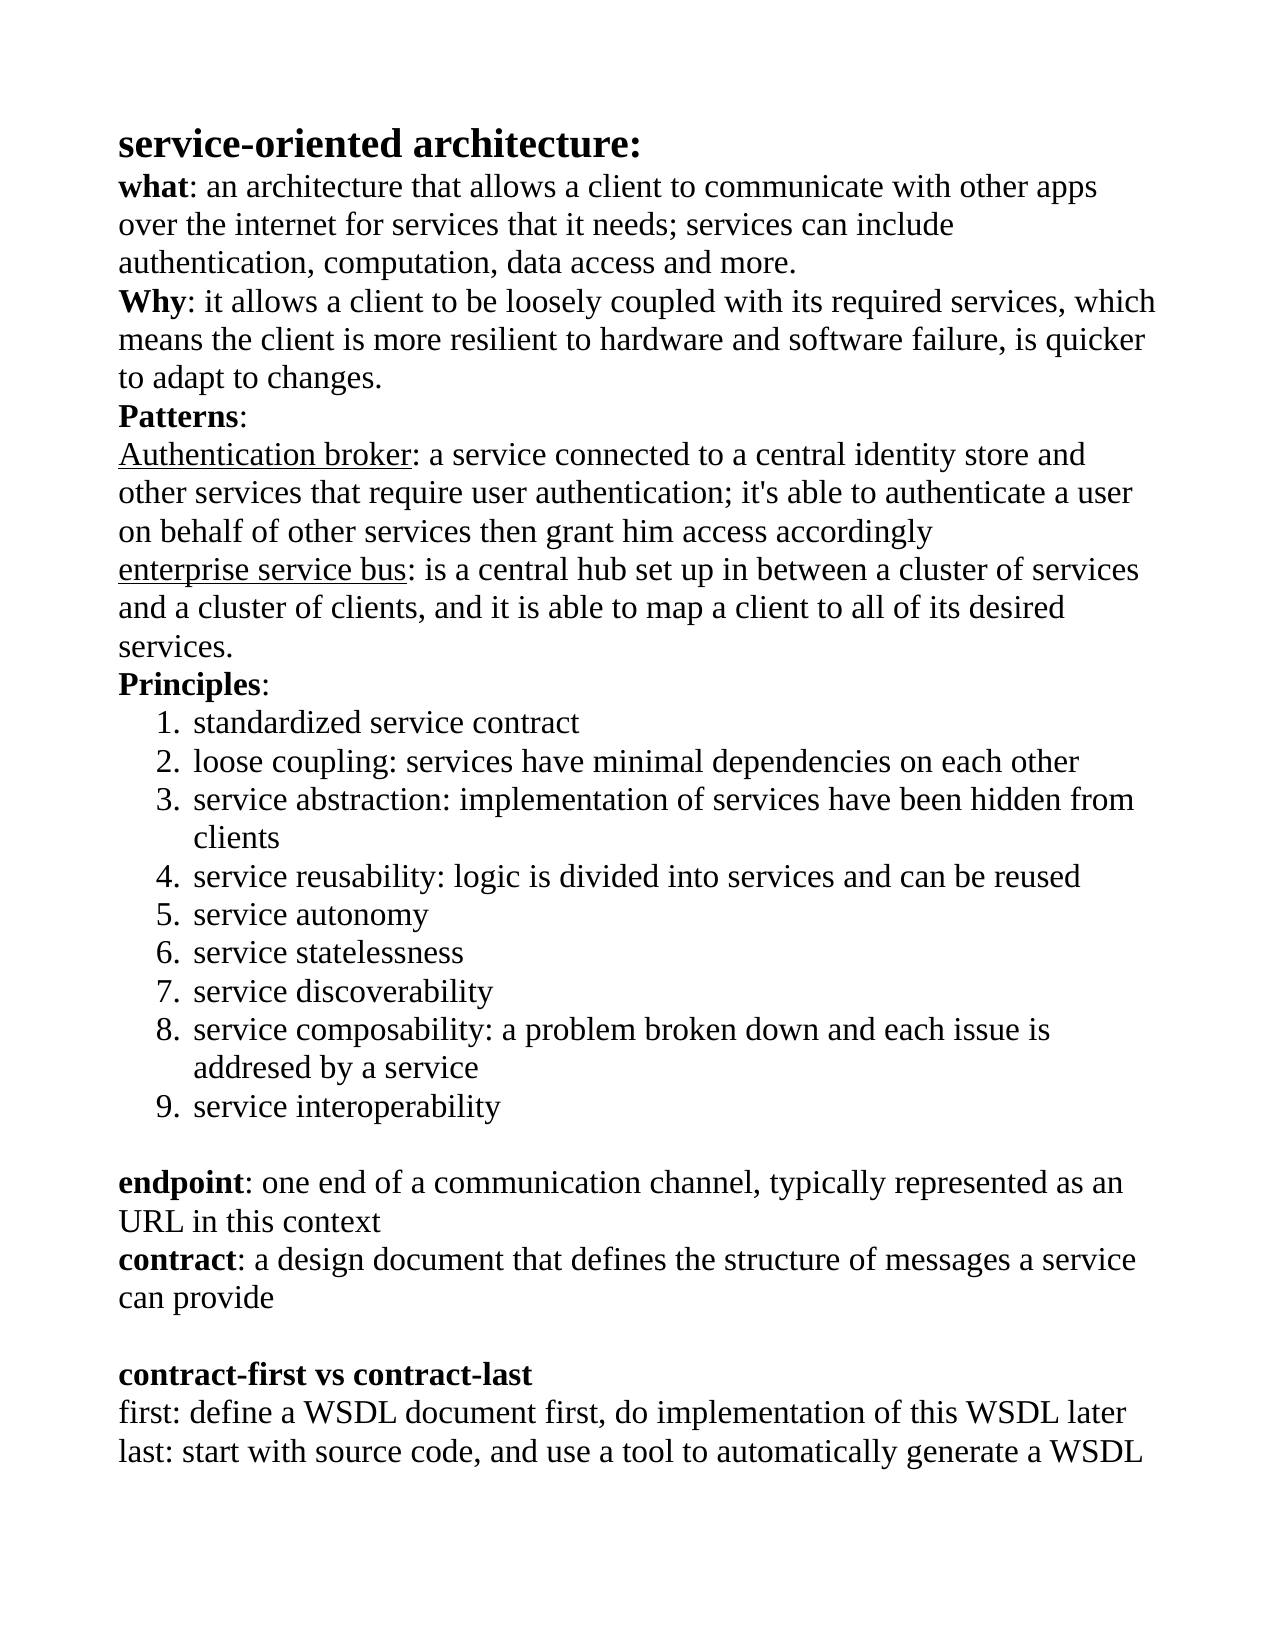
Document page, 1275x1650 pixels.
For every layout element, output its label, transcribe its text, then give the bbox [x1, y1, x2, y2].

list loose coupling: services have minimal dependencies on each other [156, 741, 1157, 779]
text Authentication broker: a service connected to a central identity store and other services that require user authentication; it's able to authenticate a user on behalf of other services then grant him access accordingly [118, 434, 1157, 549]
text endpoint: one end of a communication channel, typically represented as an URL in this context [118, 1163, 1157, 1239]
text last: start with source code, and use a tool to automatically generate a WSDL [118, 1431, 1157, 1469]
text Patterns: [118, 396, 1157, 434]
list service interoperability [156, 1086, 1157, 1124]
list service composability: a problem broken down and each issue is addresed by a service [156, 1009, 1157, 1086]
text Why: it allows a client to be loosely coupled with its required services, which means the client is more resilient to hardware and software failure, is quicker to adapt to changes. [118, 281, 1157, 396]
text service-oriented architecture: [118, 118, 1157, 166]
list standardized service contract [156, 703, 1157, 741]
list service abstraction: implementation of services have been hidden from clients [156, 779, 1157, 856]
list service reusability: logic is divided into services and can be reused [156, 856, 1157, 894]
list service discoverability [156, 971, 1157, 1009]
text contract-first vs contract-last [118, 1354, 1157, 1393]
text first: define a WSDL document first, do implementation of this WSDL later [118, 1393, 1157, 1431]
list service autonomy [156, 894, 1157, 933]
text Principles: [118, 664, 1157, 703]
text what: an architecture that allows a client to communicate with other apps over the internet for services that it needs; services can include authentication, computation, data access and more. [118, 166, 1157, 281]
list service statelessness [156, 933, 1157, 971]
text contract: a design document that defines the structure of messages a service can provide [118, 1239, 1157, 1316]
text enterprise service bus: is a central hub set up in between a cluster of services and a cluster of clients, and it is able to map a client to all of its desired services. [118, 549, 1157, 664]
